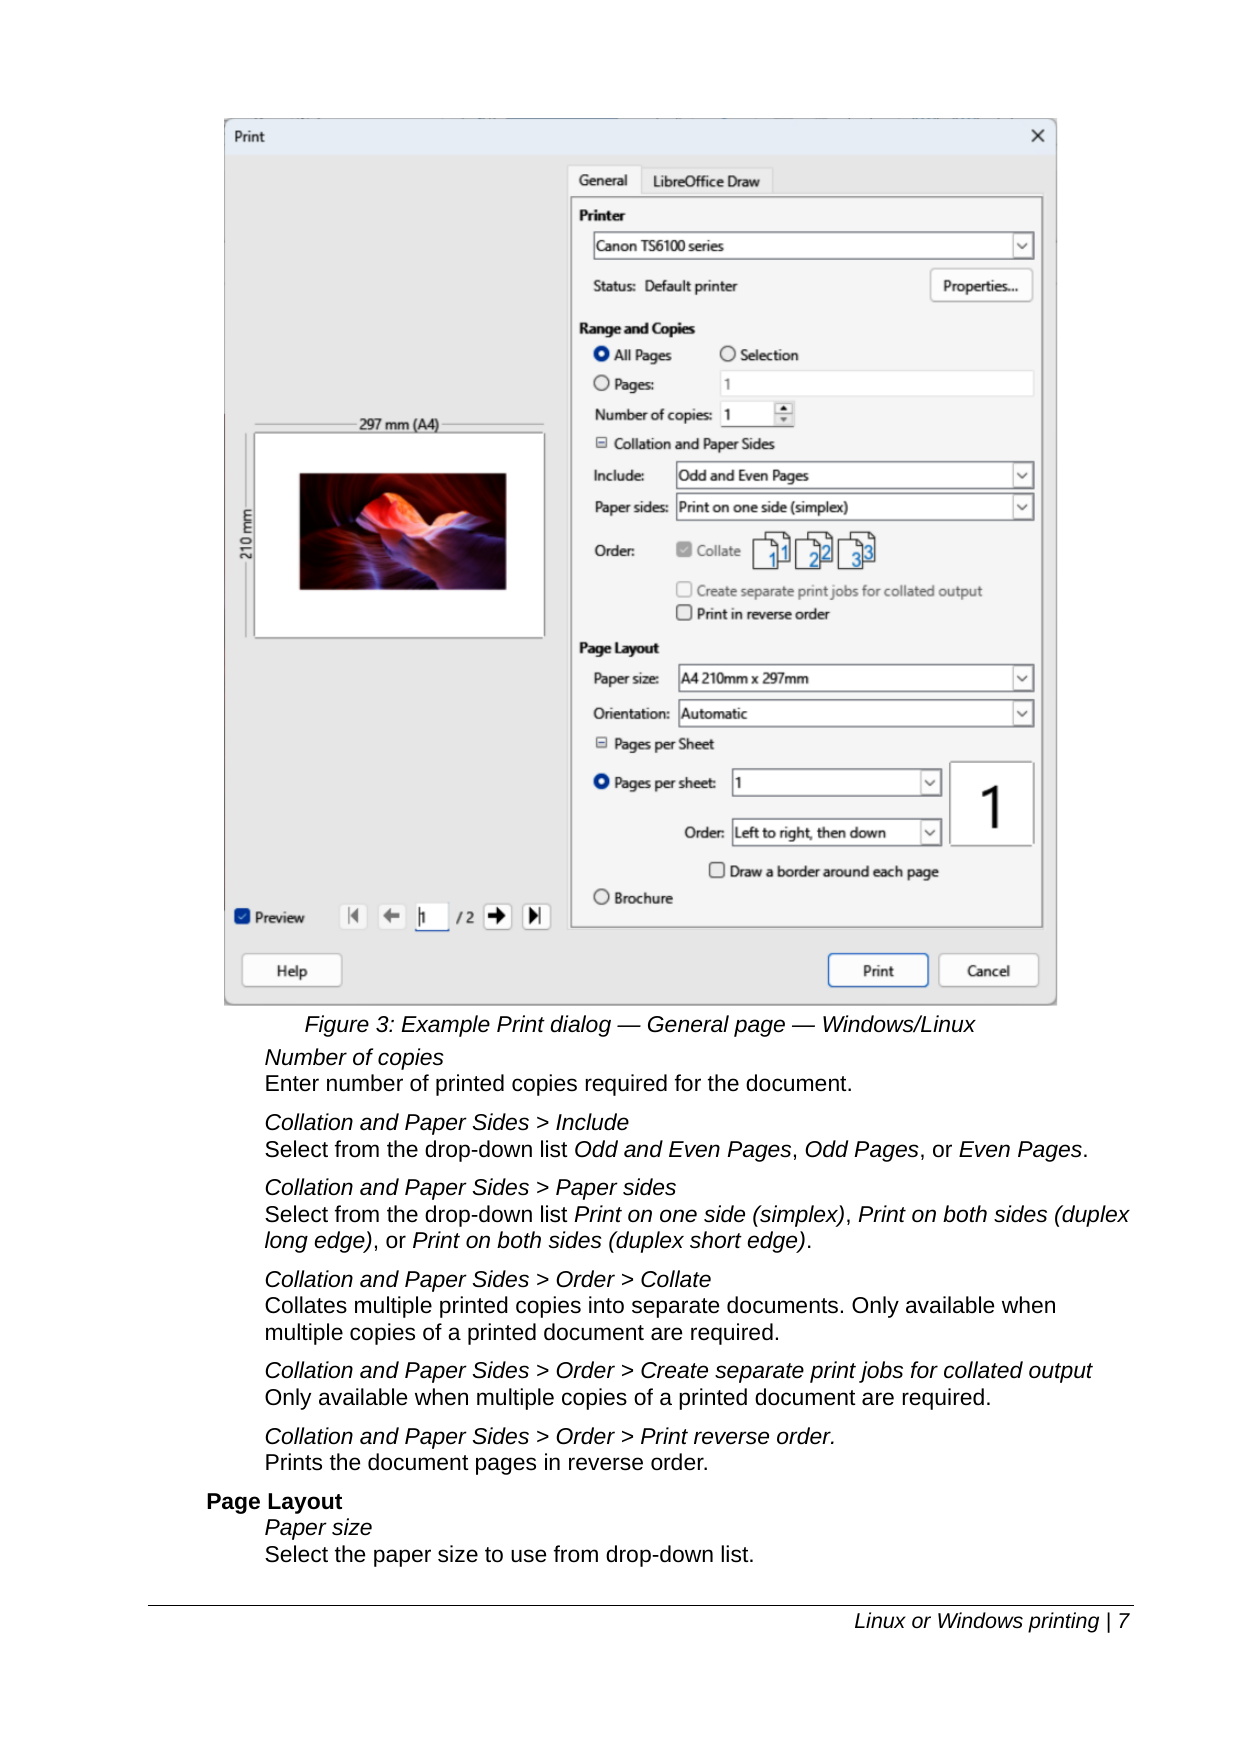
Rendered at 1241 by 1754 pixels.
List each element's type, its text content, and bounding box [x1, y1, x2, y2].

text Select from the drop-down list Odd and Even Pages, Odd Pages, or Even Pages. [264, 1136, 1134, 1162]
text Number of copies [264, 1044, 1134, 1070]
text Prints the document pages in reverse order. [264, 1449, 1134, 1475]
text Collation and Paper Sides > Include [264, 1109, 1134, 1136]
text Select the paper size to use from drop-down list. [264, 1541, 1134, 1567]
text Collation and Paper Sides > Order > Print reverse order. [264, 1423, 1134, 1449]
text Collation and Paper Sides > Order > Collate [264, 1266, 1134, 1292]
text Collation and Paper Sides > Paper sides [264, 1174, 1134, 1201]
text Select from the drop-down list Print on one side (simplex), Print on both sides (duplex long edge), or Print on both sides (duplex short edge). [264, 1201, 1134, 1253]
text Page Layout [206, 1488, 1134, 1514]
text Only available when multiple copies of a printed document are required. [264, 1384, 1134, 1410]
picture [224, 118, 1058, 1006]
text Paper size [264, 1514, 1134, 1541]
text Collation and Paper Sides > Order > Create separate print jobs for collated output [264, 1357, 1134, 1384]
text Figure 3: Example Print dialog — General page — Windows/Linux [224, 1011, 1057, 1038]
text Enter number of printed copies required for the document. [264, 1070, 1134, 1097]
text Collates multiple printed copies into separate documents. Only available when multiple copies of a printed document are required. [264, 1292, 1134, 1345]
